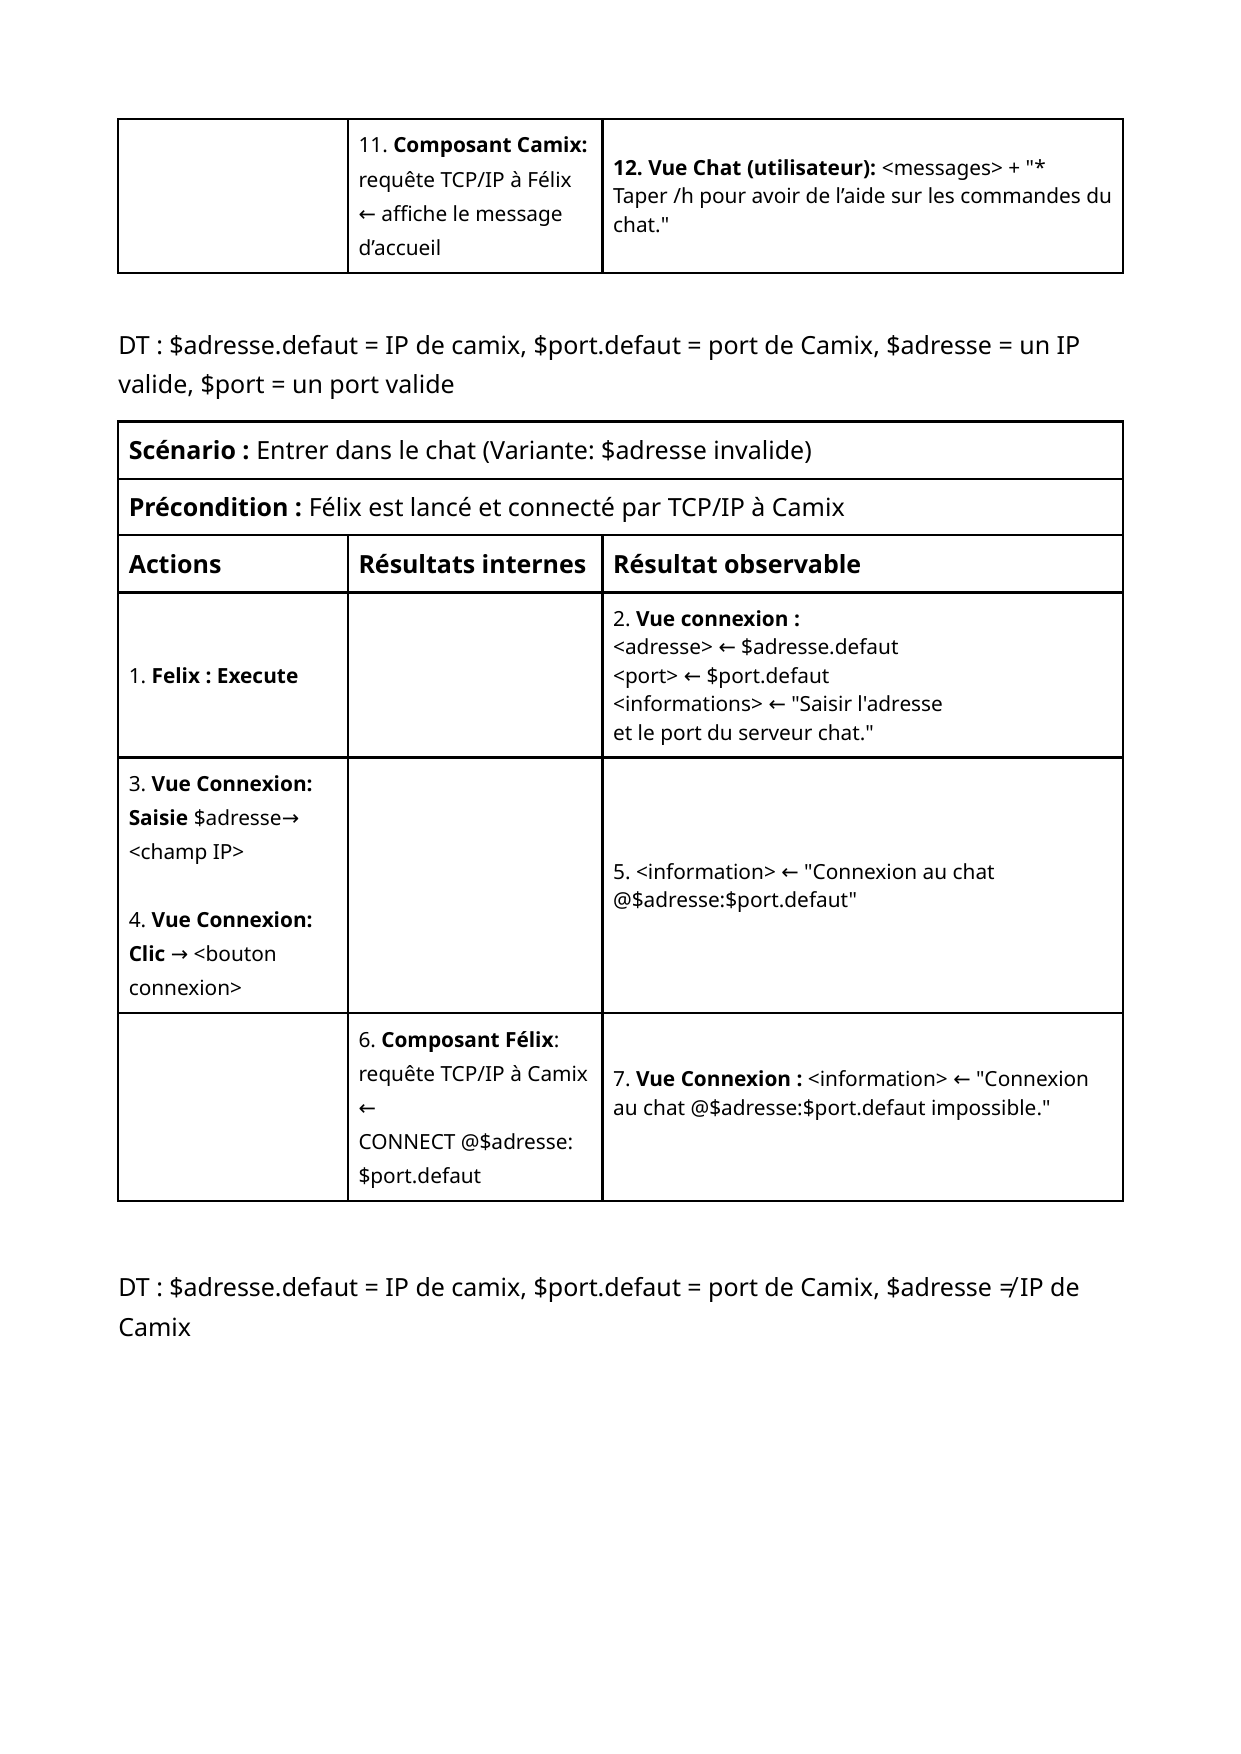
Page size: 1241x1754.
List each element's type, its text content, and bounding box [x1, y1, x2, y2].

table_cell [119, 120, 347, 272]
text DT : $adresse.defaut = IP de camix, $port.defaut = port de Camix, $adresse ≠ IP de Camix [118, 1270, 1122, 1343]
table_cell 6. Composant Félix: requête TCP/IP à Camix ← CONNECT @$adresse:$port.defaut [349, 1014, 601, 1200]
table_cell 11. Composant Camix: requête TCP/IP à Félix ← affiche le message d’accueil [349, 120, 601, 272]
table_cell 3. Vue Connexion: Saisie $adresse→ <champ IP> 4. Vue Connexion: Clic → <bouton connexion> [119, 759, 347, 1012]
table_cell 1. Felix : Execute [119, 594, 347, 756]
table_cell Précondition : Félix est lancé et connecté par TCP/IP à Camix [119, 480, 1122, 534]
text DT : $adresse.defaut = IP de camix, $port.defaut = port de Camix, $adresse = un IP valide, $port = un port valide [118, 327, 1122, 401]
table_cell [349, 594, 601, 756]
table_cell Actions [119, 536, 347, 591]
table_header Scénario : Entrer dans le chat (Variante: $adresse invalide) [119, 423, 1122, 477]
table_cell Résultats internes [349, 536, 601, 591]
table_cell [349, 759, 601, 1012]
table_cell 5. <information> ← "Connexion au chat @$adresse:$port.defaut" [604, 759, 1122, 1012]
table_cell Résultat observable [604, 536, 1122, 591]
table_cell 2. Vue connexion : <adresse> ← $adresse.defaut <port> ← $port.defaut <informations> ← "Saisir l'adresse et le port du serveur chat." [604, 594, 1122, 756]
table_cell 12. Vue Chat (utilisateur): <messages> + "* Taper /h pour avoir de l’aide sur les commandes du chat." [604, 120, 1122, 272]
table_cell 7. Vue Connexion : <information> ← "Connexion au chat @$adresse:$port.defaut impossible." [604, 1014, 1122, 1200]
table_cell [119, 1014, 347, 1200]
